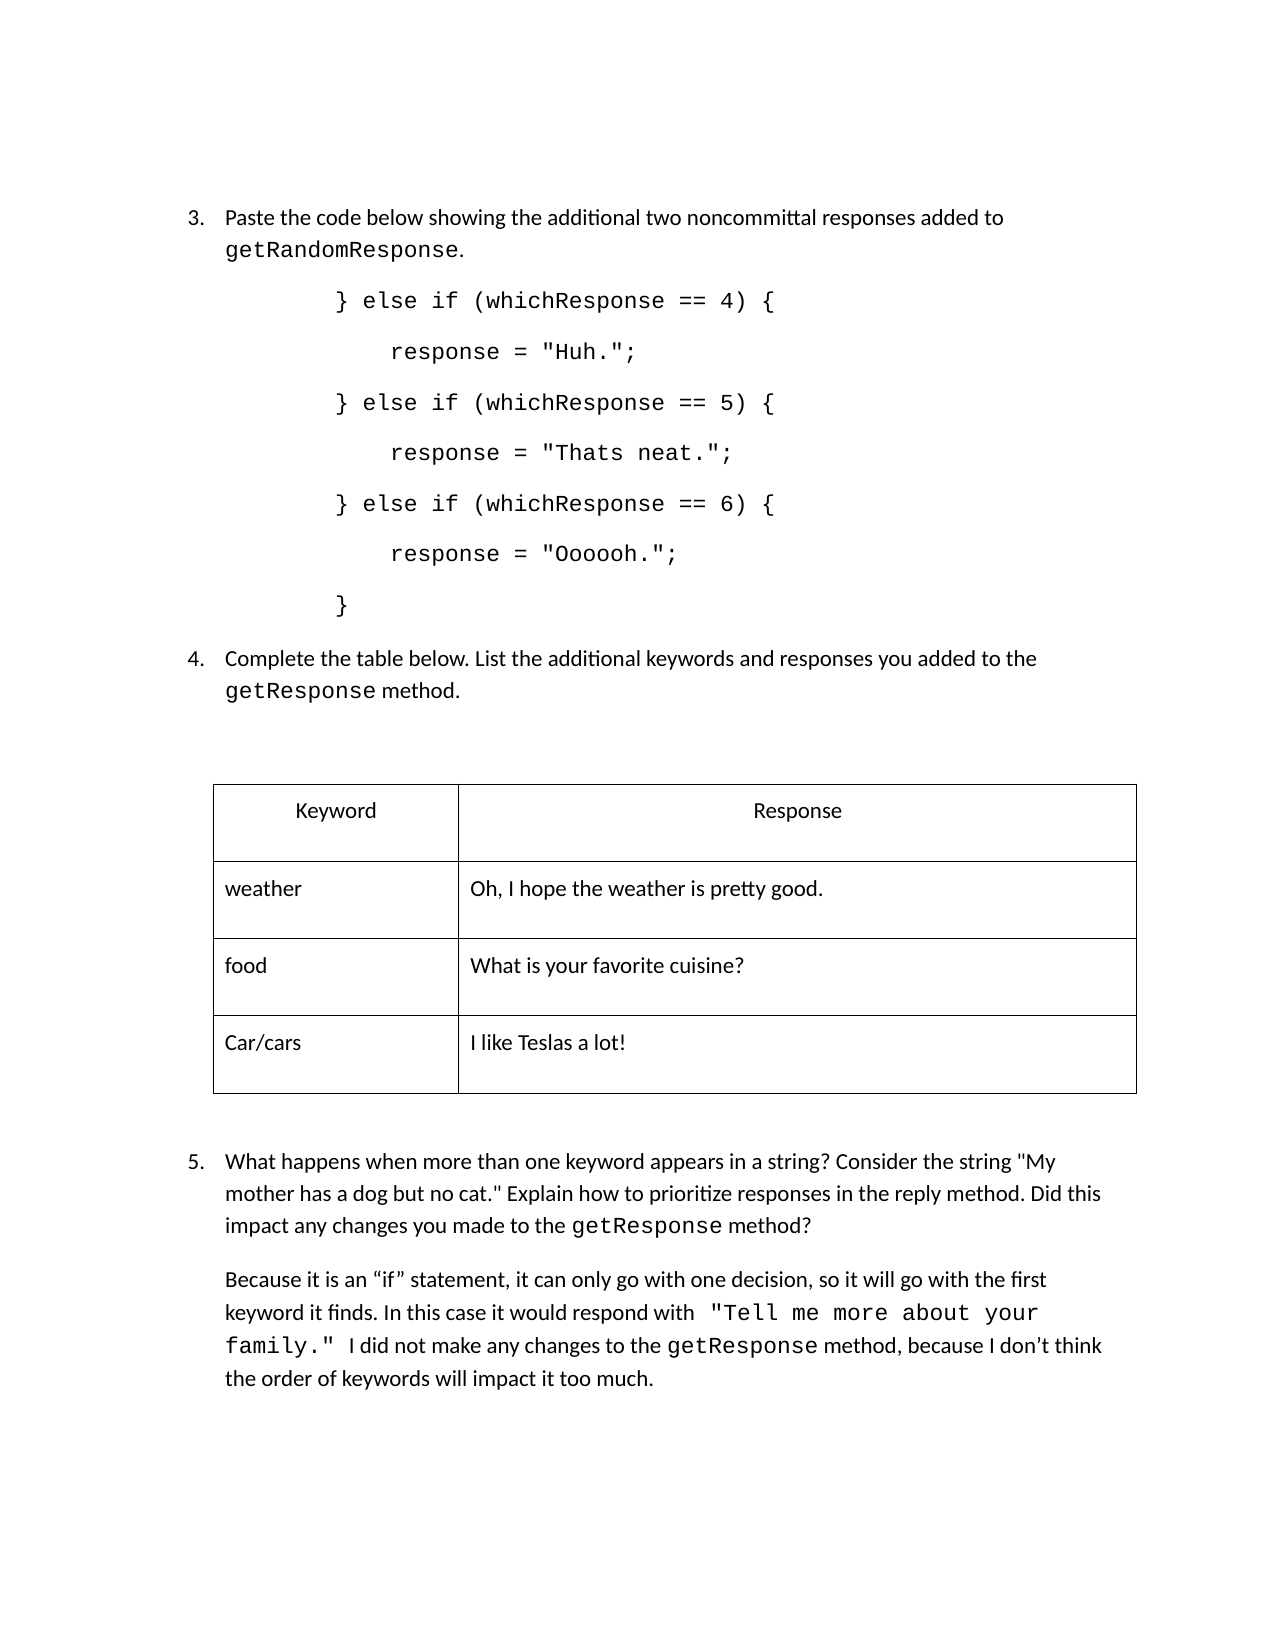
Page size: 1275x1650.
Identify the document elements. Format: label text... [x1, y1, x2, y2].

list response = "Thats neat."; [225, 441, 1125, 467]
table_cell Oh, I hope the weather is pretty good. [459, 862, 1136, 938]
list Paste the code below showing the additional two noncommittal responses added to getRandomResponse. [187, 203, 1125, 264]
table_header Response [459, 785, 1136, 861]
list response = "Huh."; [225, 340, 1125, 366]
table_header Keyword [214, 785, 458, 861]
table_cell What is your favorite cuisine? [459, 939, 1136, 1015]
list response = "Oooooh."; [225, 543, 1125, 569]
list } else if (whichResponse == 5) { [225, 391, 1125, 417]
list } else if (whichResponse == 4) { [225, 289, 1125, 316]
list } [225, 593, 1125, 619]
list Because it is an “if” statement, it can only go with one decision, so it will go with the first keyword it finds. In this case it would respond with "Tell me more about your family." I did not make any changes to the getResponse method, because I don’t think the order of keywords will impact it too much. [225, 1266, 1125, 1392]
list What happens when more than one keyword appears in a string? Consider the string "My mother has a dog but no cat." Explain how to prioritize responses in the reply method. Did this impact any changes you made to the getResponse method? [187, 1147, 1125, 1240]
table_cell Car/cars [214, 1016, 458, 1093]
table_cell weather [214, 862, 458, 938]
list } else if (whichResponse == 6) { [225, 492, 1125, 518]
list Complete the table below. List the additional keywords and responses you added to the getResponse method. [187, 644, 1125, 705]
table_cell food [214, 939, 458, 1015]
table_cell I like Teslas a lot! [459, 1016, 1136, 1093]
